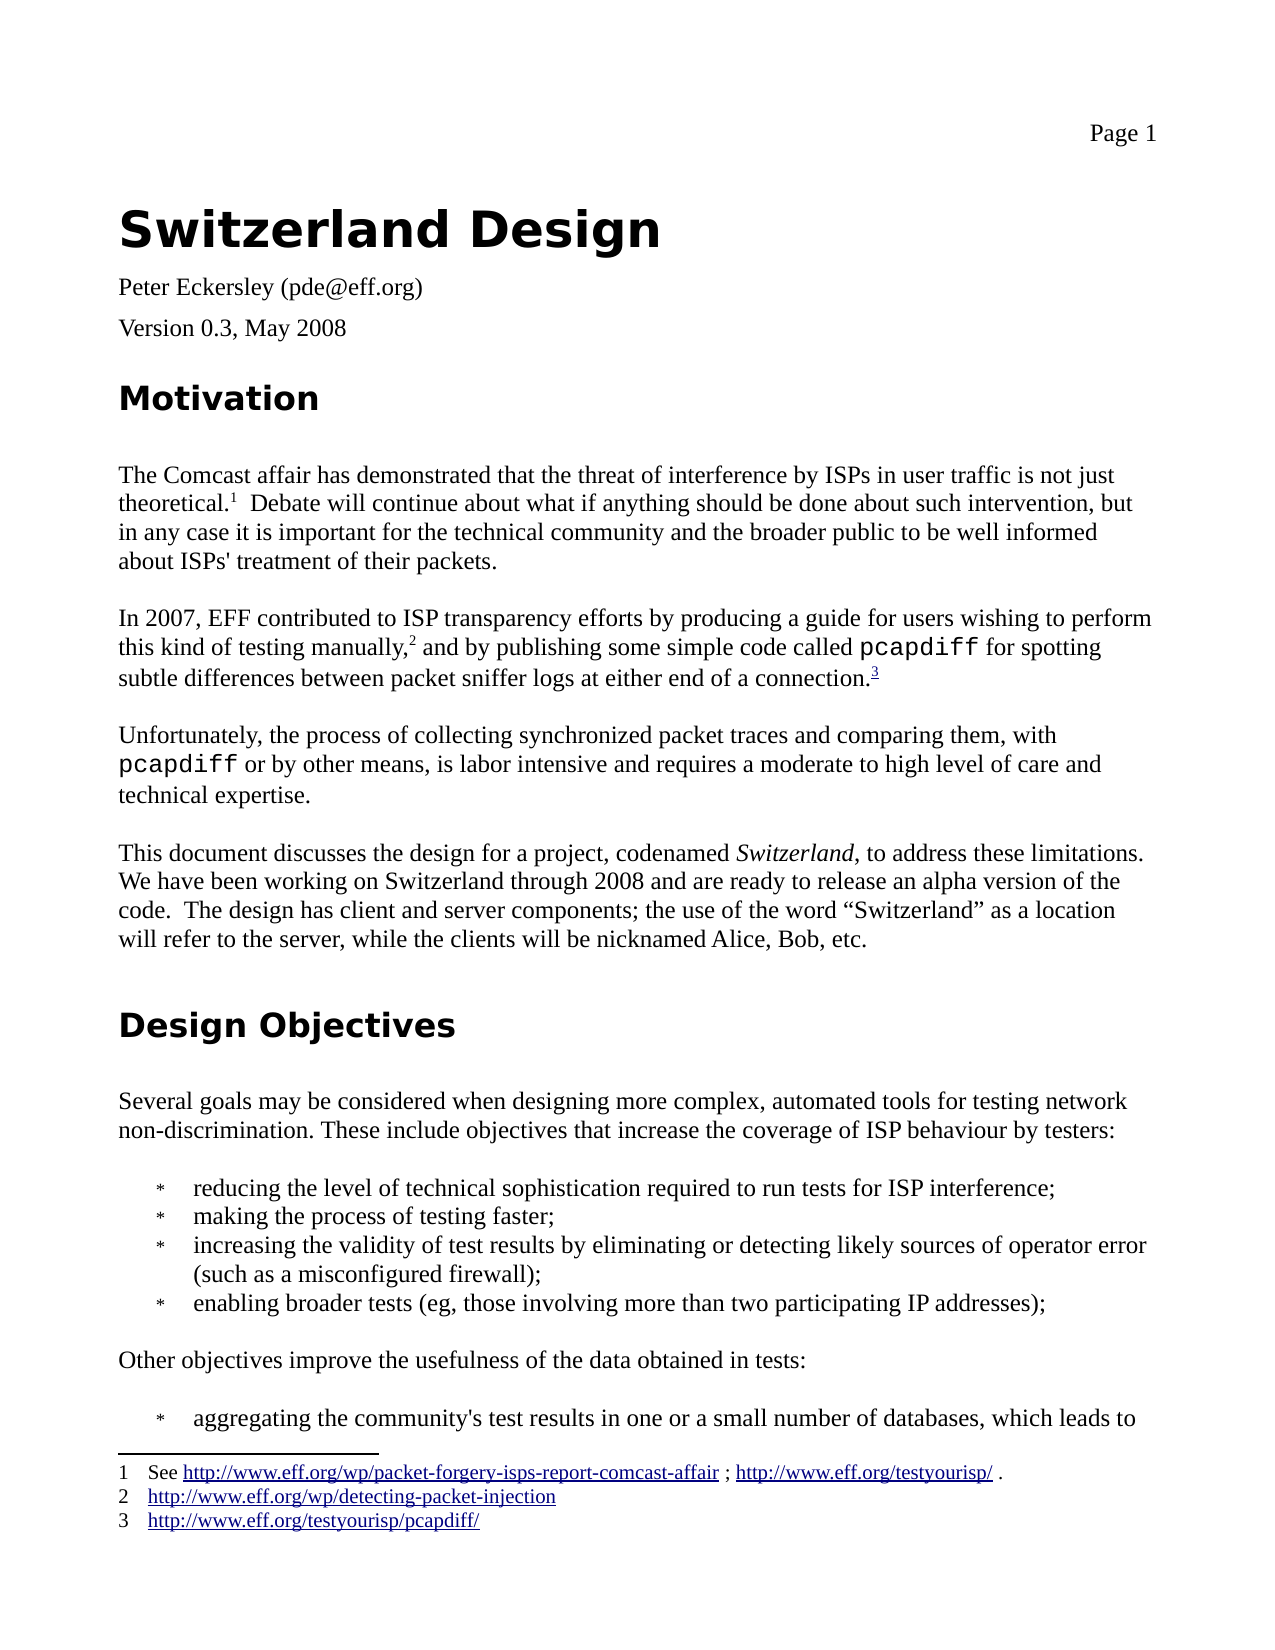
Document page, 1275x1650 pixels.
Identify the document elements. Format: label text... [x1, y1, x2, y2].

subtitle Switzerland Design [118, 201, 1157, 259]
list making the process of testing faster; [156, 1201, 1157, 1230]
text http://www.eff.org/wp/detecting-packet-injection [118, 1484, 1157, 1508]
subtitle Design Objectives [118, 1006, 1157, 1045]
subtitle Motivation [118, 379, 1157, 418]
text See http://www.eff.org/wp/packet-forgery-isps-report-comcast-affair ; http://www.eff.org/testyourisp/ . [118, 1460, 1157, 1484]
text The Comcast affair has demonstrated that the threat of interference by ISPs in user traffic is not just theoretical. Debate will continue about what if anything should be done about such intervention, but in any case it is important for the technical community and the broader public to be well informed about ISPs' treatment of their packets. In 2007, EFF contributed to ISP transparency efforts by producing a guide for users wishing to perform this kind of testing manually, and by publishing some simple code called pcapdiff for spotting subtle differences between packet sniffer logs at either end of a connection. Unfortunately, the process of collecting synchronized packet traces and comparing them, with pcapdiff or by other means, is labor intensive and requires a moderate to high level of care and technical expertise. [118, 460, 1157, 809]
text Peter Eckersley (pde@eff.org) [118, 272, 1157, 301]
text This document discusses the design for a project, codenamed Switzerland, to address these limitations. We have been working on Switzerland through 2008 and are ready to release an alpha version of the code. The design has client and server components; the use of the word “Switzerland” as a location will refer to the server, while the clients will be nicknamed Alice, Bob, etc. [118, 838, 1157, 953]
list reducing the level of technical sophistication required to run tests for ISP interference; [156, 1173, 1157, 1201]
list aggregating the community's test results in one or a small number of databases, which leads to [156, 1403, 1157, 1431]
text Other objectives improve the usefulness of the data obtained in tests: [118, 1345, 1157, 1374]
text Several goals may be considered when designing more complex, automated tools for testing network non-discrimination. These include objectives that increase the coverage of ISP behaviour by testers: [118, 1086, 1157, 1144]
text http://www.eff.org/testyourisp/pcapdiff/ [118, 1508, 1157, 1532]
list increasing the validity of test results by eliminating or detecting likely sources of operator error (such as a misconfigured firewall); [156, 1230, 1157, 1288]
text Version 0.3, May 2008 [118, 313, 1157, 342]
list enabling broader tests (eg, those involving more than two participating IP addresses); [156, 1288, 1157, 1345]
